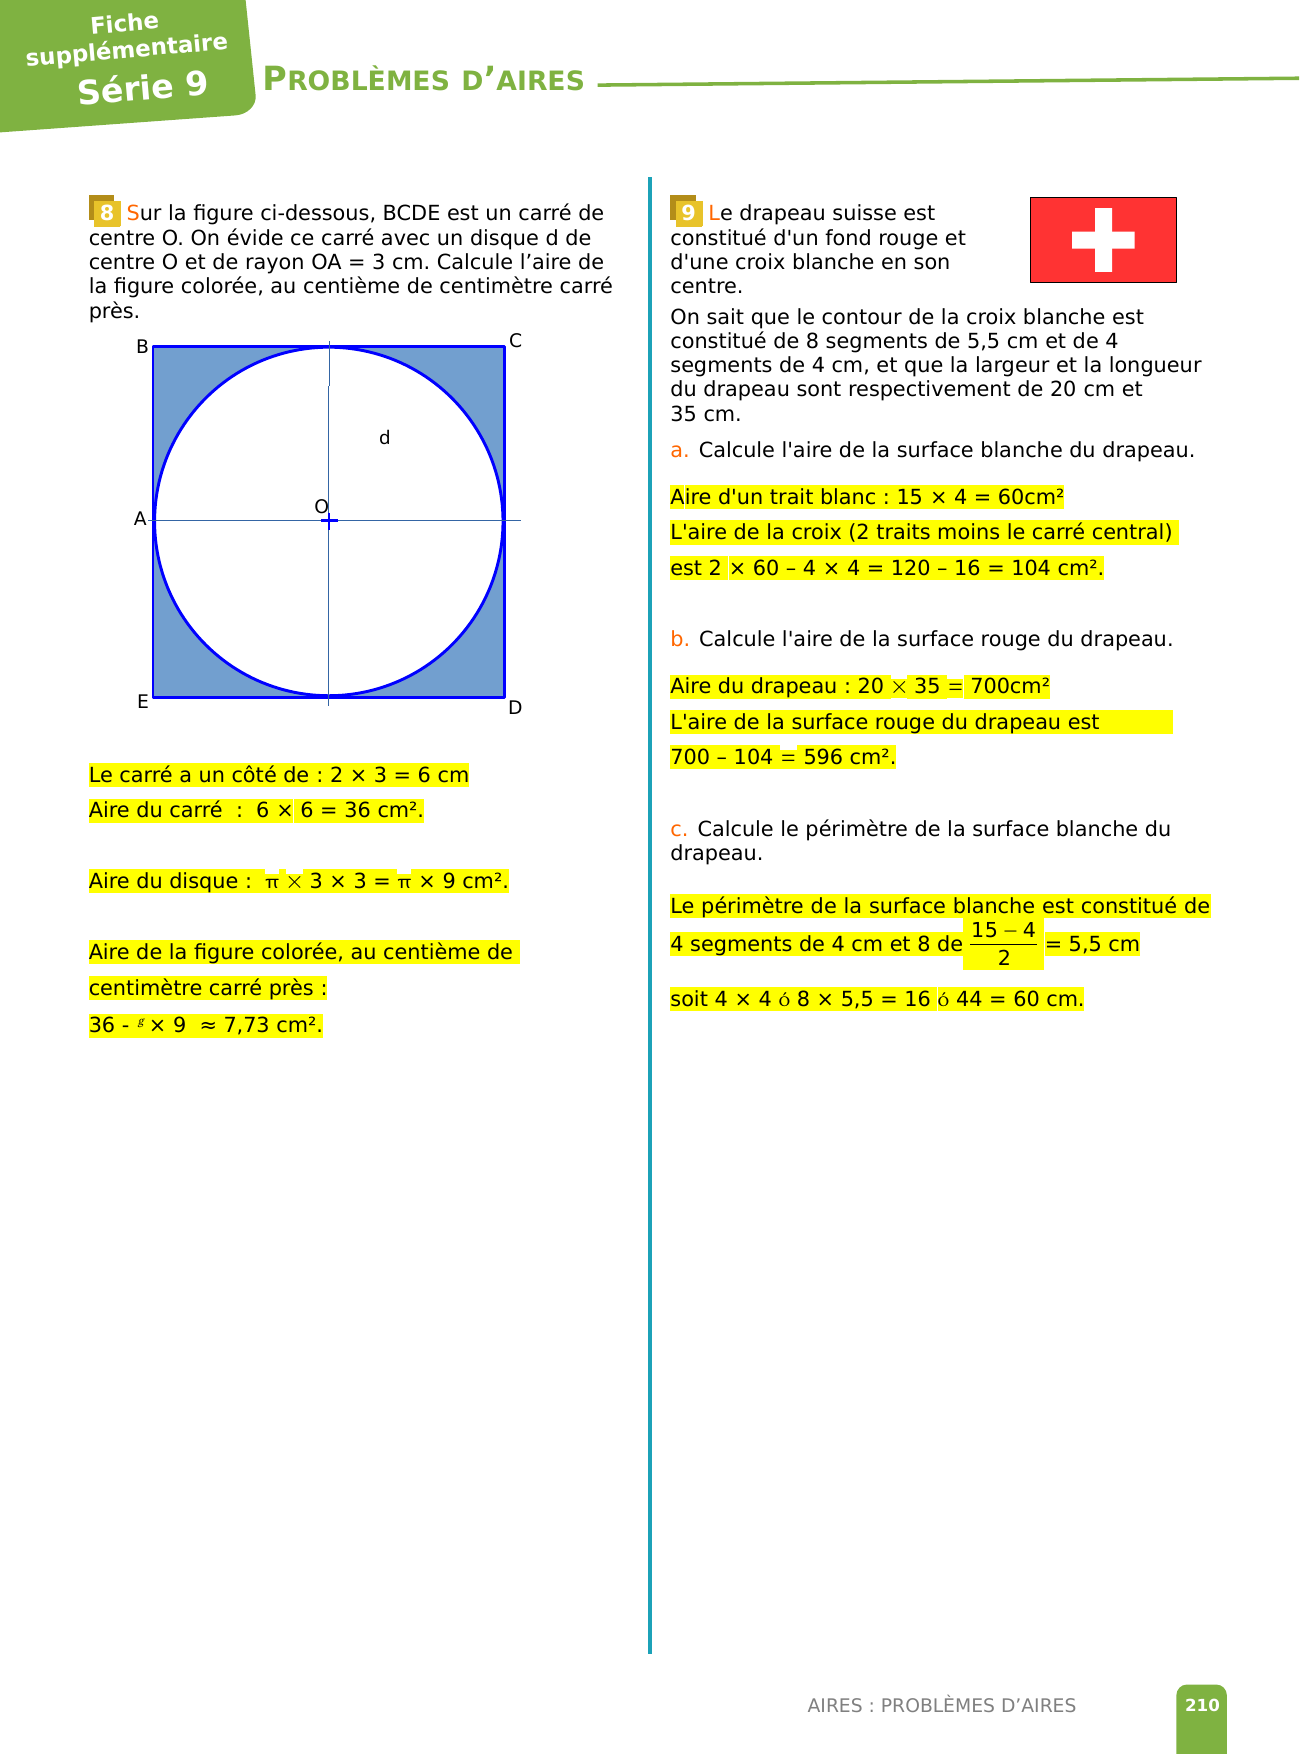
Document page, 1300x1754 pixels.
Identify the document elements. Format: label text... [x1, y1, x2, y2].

text Le périmètre de la surface blanche est constitué de 4 segments de 4 cm et 8 de= 5,5 cm [670, 877, 1211, 894]
list Calcule le périmètre de la surface blanche du drapeau. [670, 817, 1211, 865]
subtitle Le drapeau suisse est constitué d'un fond rouge et d'une croix blanche en son centre. [670, 195, 1211, 299]
text Le périmètre de la surface blanche est constitué de 4 segments de 4 cm et 8 de= 5,5 cm [1044, 918, 1211, 970]
text 36 -  × 9 ≈ 7,73 cm². [88, 1000, 629, 1041]
subtitle Sur la figure ci-dessous, BCDE est un carré de centre O. On évide ce carré avec un disque d de centre O et de rayon OA = 3 cm. Calcule l’aire de la figure colorée, au centième de centimètre carré près. [88, 195, 629, 323]
list Calcule l'aire de la surface blanche du drapeau. [670, 438, 1211, 462]
text L'aire de la surface rouge du drapeau est 700 – 104 = 596 cm². [670, 699, 1211, 769]
text Le périmètre de la surface blanche est constitué de 4 segments de 4 cm et 8 de= 5,5 cm [670, 918, 963, 932]
text Aire du drapeau : 20 × 35 = 700cm² [670, 663, 1211, 699]
text Aire du carré : 6 × 6 = 36 cm². [88, 787, 629, 823]
text Le carré a un côté de : 2 × 3 = 6 cm [88, 752, 629, 787]
text Aire du disque :  × 3 × 3 =  × 9 cm². [88, 858, 629, 893]
text Aire d'un trait blanc : 15 × 4 = 60cm² [670, 474, 1211, 509]
subtitle Aire de la figure colorée, au centième de centimètre carré près : [88, 929, 629, 1000]
text L'aire de la croix (2 traits moins le carré central) est 2 × 60 – 4 × 4 = 120 – 16 = 104 cm². [670, 509, 1211, 580]
subtitle On sait que le contour de la croix blanche est constitué de 8 segments de 5,5 cm et de 4 segments de 4 cm, et que la largeur et la longueur du drapeau sont respectivement de 20 cm et 35 cm. [670, 305, 1205, 426]
list Calcule l'aire de la surface rouge du drapeau. [670, 627, 1211, 652]
text soit 4 × 4  8 × 5,5 = 16  44 = 60 cm. [670, 970, 1211, 1011]
text Le périmètre de la surface blanche est constitué de 4 segments de 4 cm et 8 de= 5,5 cm [670, 956, 963, 970]
